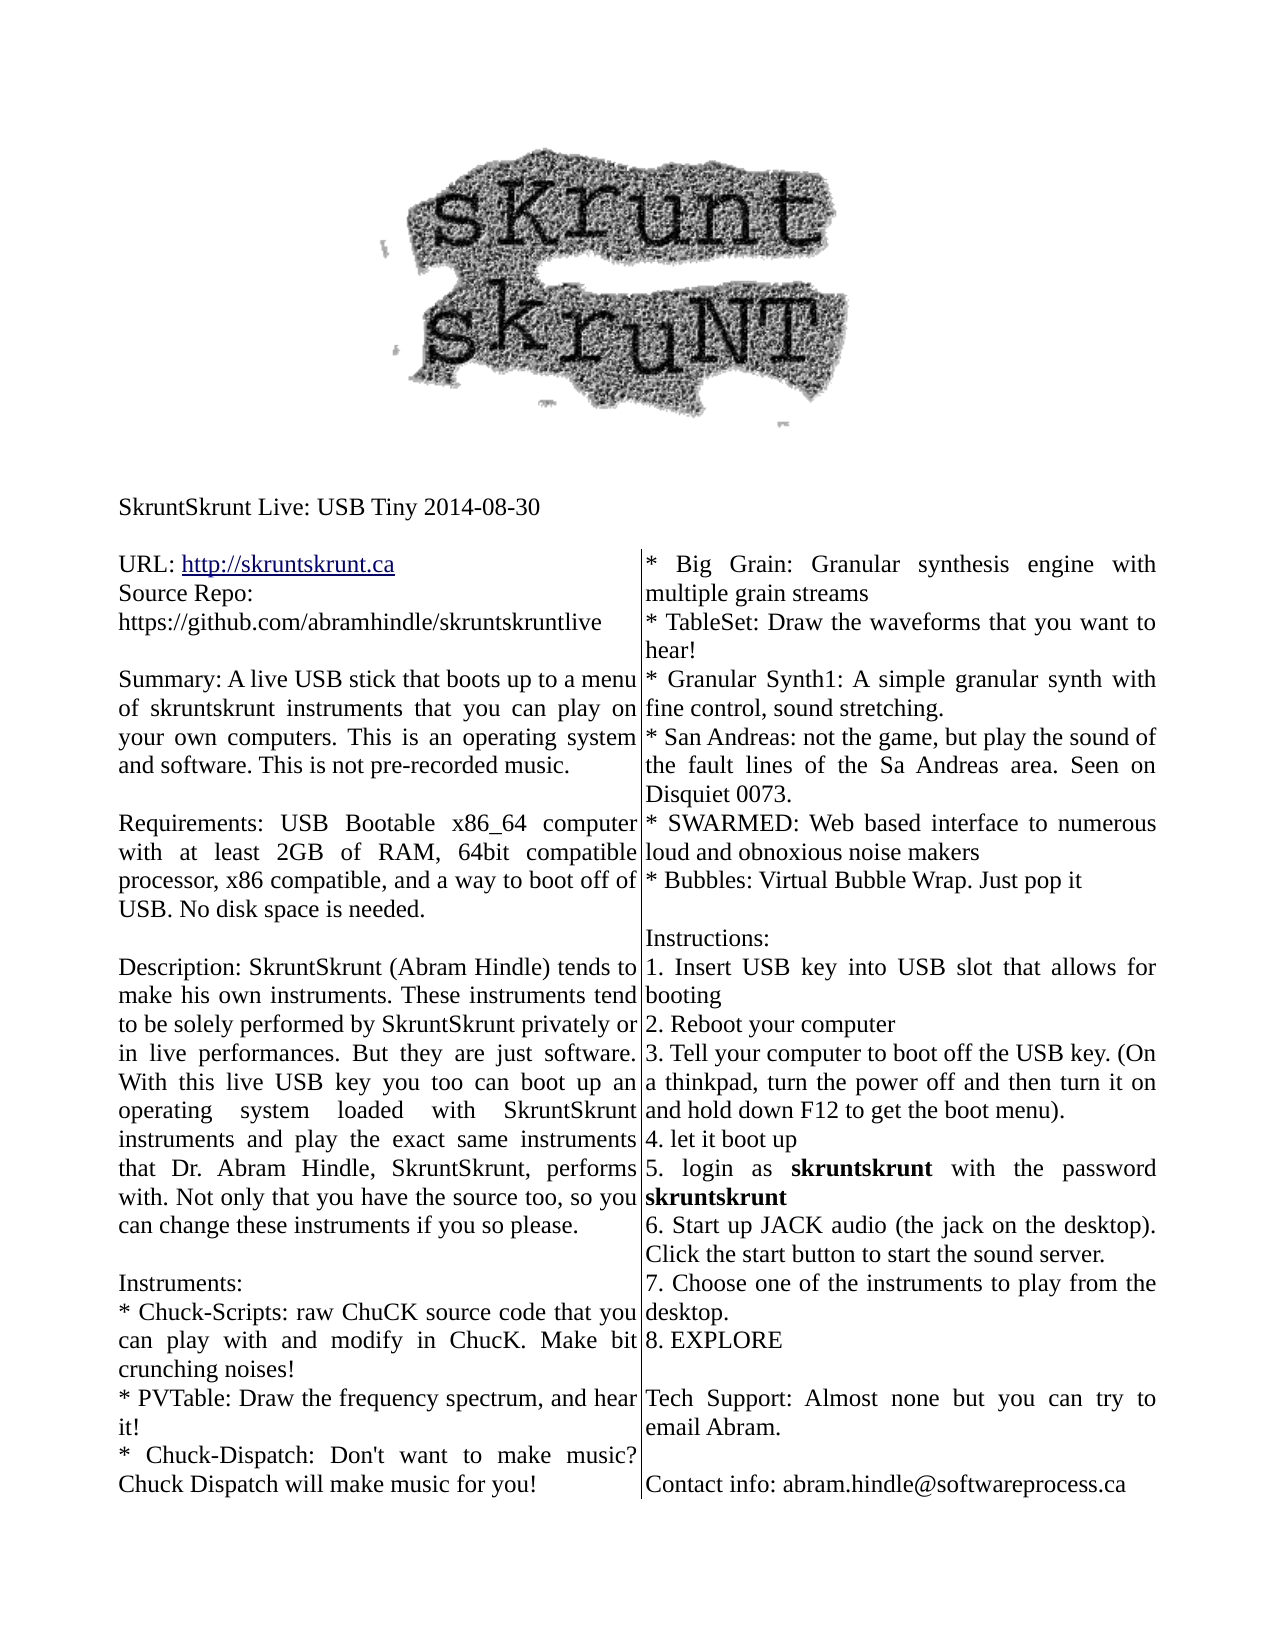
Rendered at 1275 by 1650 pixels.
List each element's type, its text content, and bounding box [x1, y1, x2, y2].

picture [313, 118, 962, 453]
text Summary: A live USB stick that boots up to a menu of skruntskrunt instruments that you can play on your own computers. This is an operating system and software. This is not pre-recorded music. [118, 664, 637, 779]
text * SWARMED: Web based interface to numerous loud and obnoxious noise makers [645, 808, 1157, 866]
text * PVTable: Draw the frequency spectrum, and hear it! [118, 1383, 637, 1441]
text Source Repo: https://github.com/abramhindle/skruntskruntlive [118, 578, 637, 636]
text Contact info: abram.hindle@softwareprocess.ca [645, 1469, 1157, 1498]
text 2. Reboot your computer [645, 1009, 1157, 1038]
text 5. login as skruntskrunt with the password skruntskrunt [645, 1153, 1157, 1211]
text Instructions: [645, 923, 1157, 952]
text * Big Grain: Granular synthesis engine with multiple grain streams [645, 549, 1157, 607]
text * TableSet: Draw the waveforms that you want to hear! [645, 607, 1157, 664]
text Tech Support: Almost none but you can try to email Abram. [645, 1383, 1157, 1441]
text Description: SkruntSkrunt (Abram Hindle) tends to make his own instruments. These instruments tend to be solely performed by SkruntSkrunt privately or in live performances. But they are just software. With this live USB key you too can boot up an operating system loaded with SkruntSkrunt instruments and play the exact same instruments that Dr. Abram Hindle, SkruntSkrunt, performs with. Not only that you have the source too, so you can change these instruments if you so please. [118, 952, 637, 1239]
text * Bubbles: Virtual Bubble Wrap. Just pop it [645, 866, 1157, 894]
text Requirements: USB Bootable x86_64 computer with at least 2GB of RAM, 64bit compatible processor, x86 compatible, and a way to boot off of USB. No disk space is needed. [118, 808, 637, 923]
text URL: http://skruntskrunt.ca [118, 549, 637, 578]
text 4. let it boot up [645, 1124, 1157, 1153]
text SkruntSkrunt Live: USB Tiny 2014-08-30 [118, 492, 1157, 521]
text Instruments: [118, 1268, 637, 1297]
text * Granular Synth1: A simple granular synth with fine control, sound stretching. [645, 664, 1157, 722]
text 3. Tell your computer to boot off the USB key. (On a thinkpad, turn the power off and then turn it on and hold down F12 to get the boot menu). [645, 1038, 1157, 1124]
text 7. Choose one of the instruments to play from the desktop. [645, 1268, 1157, 1326]
text 6. Start up JACK audio (the jack on the desktop). Click the start button to start the sound server. [645, 1211, 1157, 1268]
text * Chuck-Scripts: raw ChuCK source code that you can play with and modify in ChucK. Make bit crunching noises! [118, 1297, 637, 1383]
text 8. EXPLORE [645, 1326, 1157, 1354]
text * San Andreas: not the game, but play the sound of the fault lines of the Sa Andreas area. Seen on Disquiet 0073. [645, 722, 1157, 808]
text 1. Insert USB key into USB slot that allows for booting [645, 952, 1157, 1009]
text * Chuck-Dispatch: Don't want to make music? Chuck Dispatch will make music for you! [118, 1441, 637, 1498]
